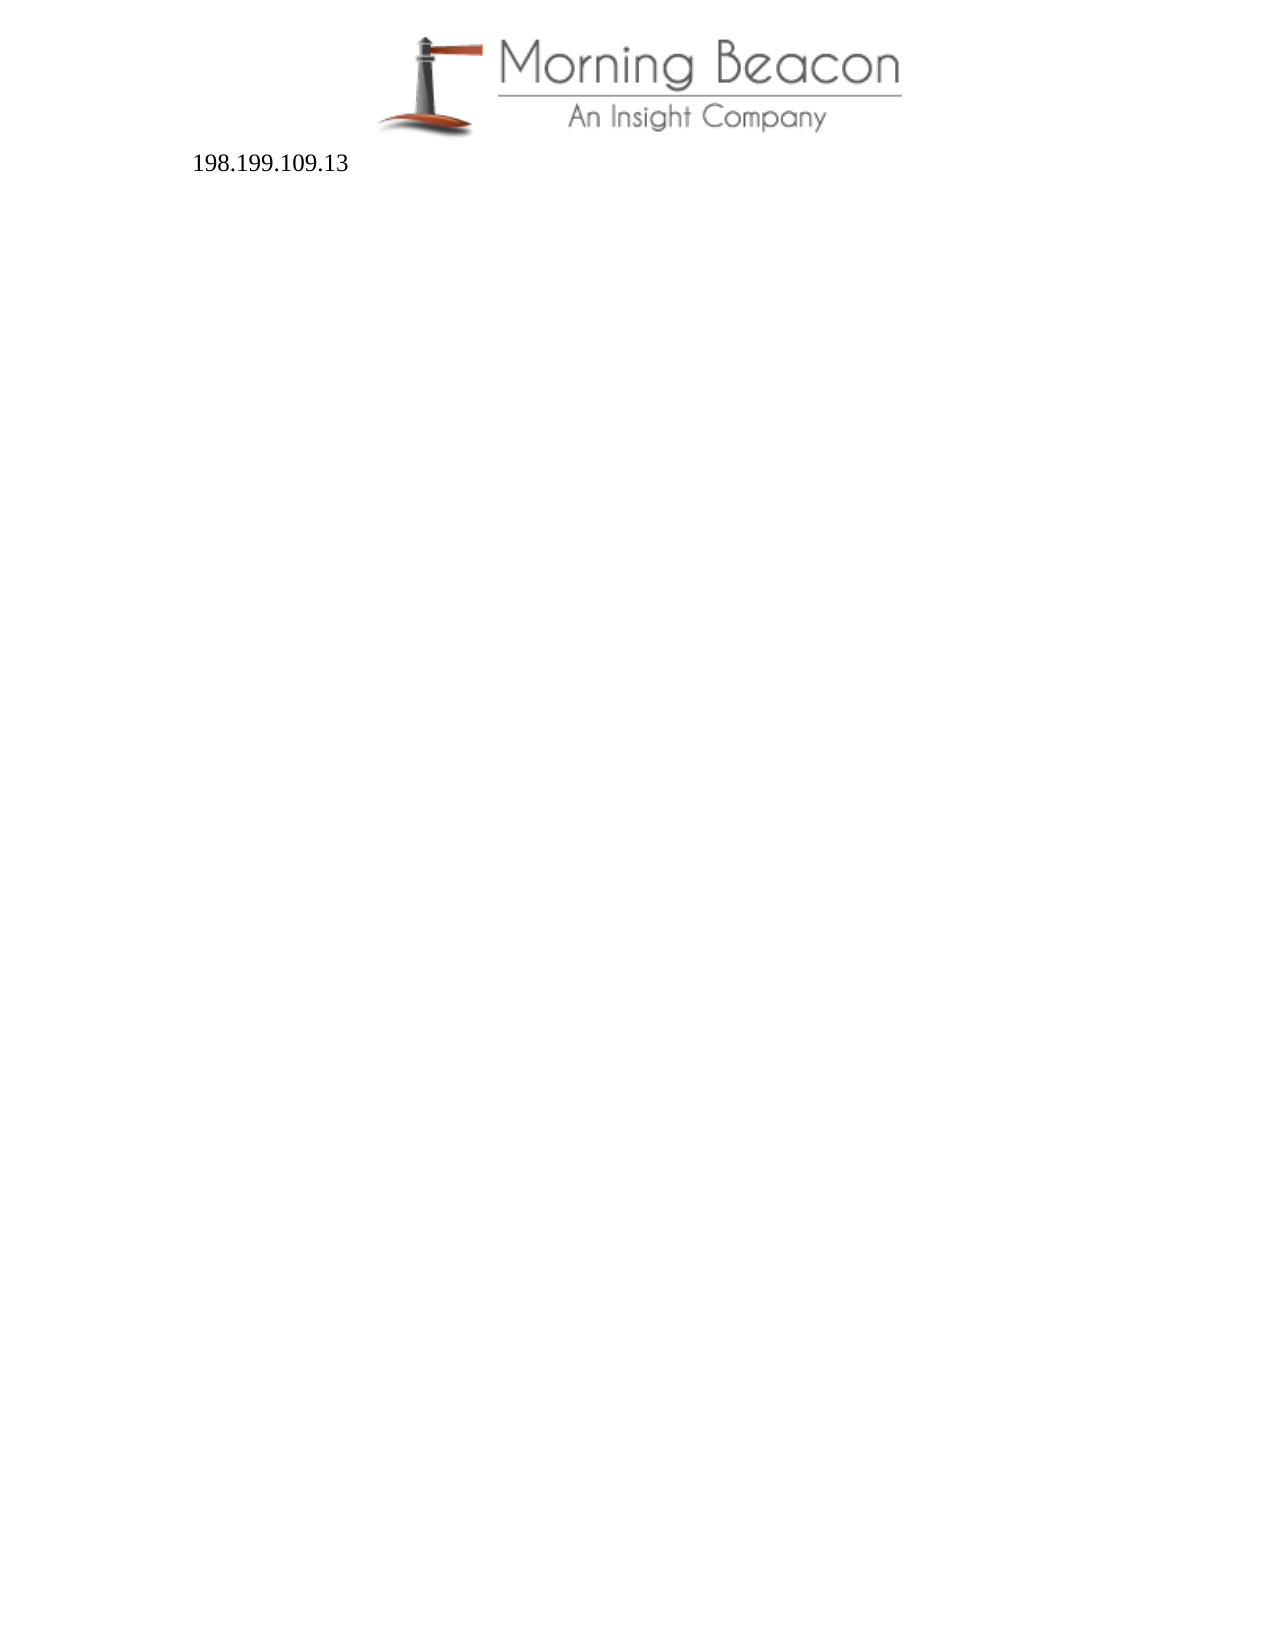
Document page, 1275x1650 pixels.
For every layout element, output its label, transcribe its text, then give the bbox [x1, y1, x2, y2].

picture [373, 37, 902, 141]
text 198.199.109.13 [118, 148, 1157, 177]
